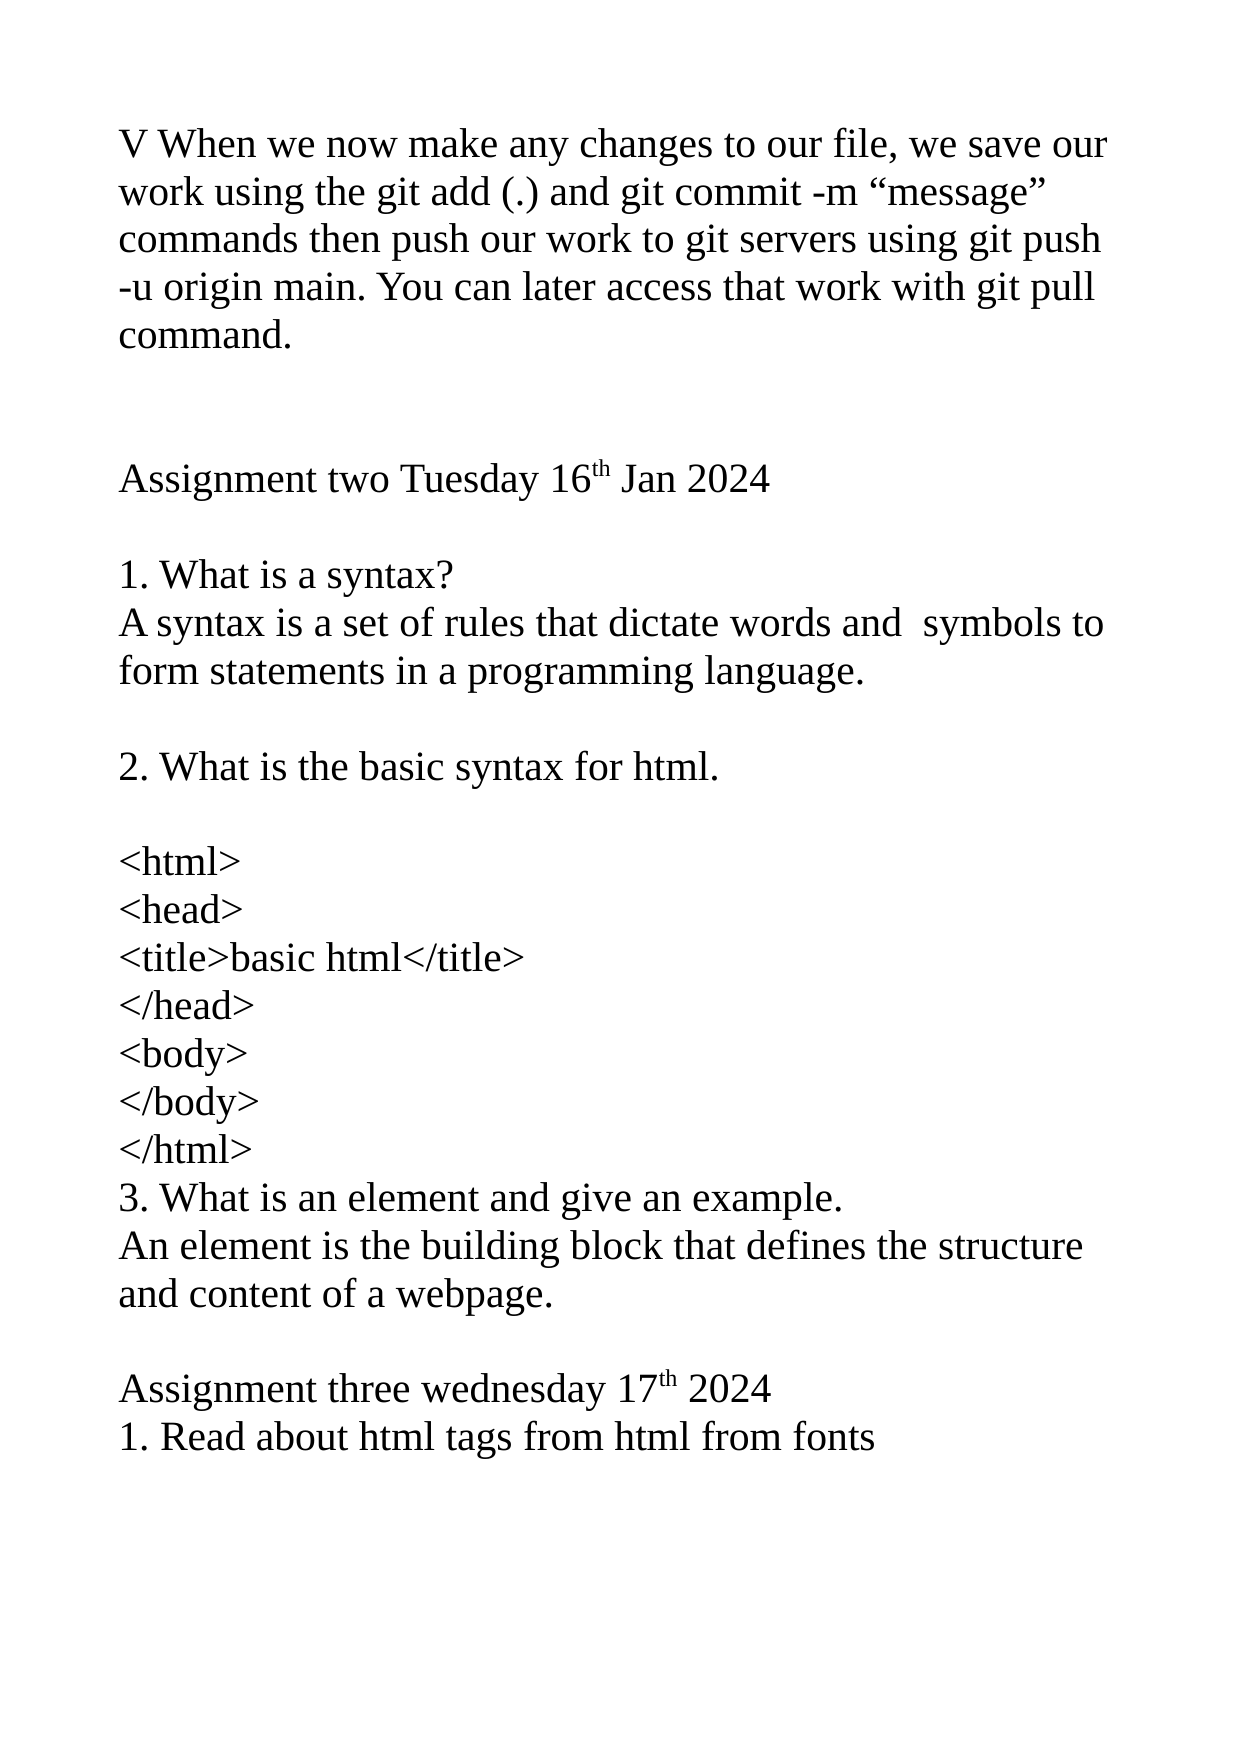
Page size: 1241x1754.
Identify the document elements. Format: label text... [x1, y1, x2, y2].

text </body> [118, 1076, 1122, 1124]
text 1. What is a syntax? [118, 549, 1122, 597]
text 2. What is the basic syntax for html. [118, 741, 1122, 789]
text </head> [118, 981, 1122, 1028]
text </html> [118, 1124, 1122, 1172]
text Assignment two Tuesday 16th Jan 2024 [118, 453, 1122, 501]
text 1. Read about html tags from html from fonts [118, 1412, 1122, 1460]
text A syntax is a set of rules that dictate words and symbols to form statements in a programming language. [118, 597, 1122, 693]
text V When we now make any changes to our file, we save our work using the git add (.) and git commit -m “message” commands then push our work to git servers using git push -u origin main. You can later access that work with git pull command. [118, 118, 1122, 358]
text An element is the building block that defines the structure and content of a webpage. [118, 1220, 1122, 1316]
text <body> [118, 1028, 1122, 1076]
text Assignment three wednesday 17th 2024 [118, 1364, 1122, 1412]
text <title>basic html</title> [118, 933, 1122, 981]
text <html> [118, 837, 1122, 885]
text 3. What is an element and give an example. [118, 1172, 1122, 1220]
text <head> [118, 885, 1122, 933]
